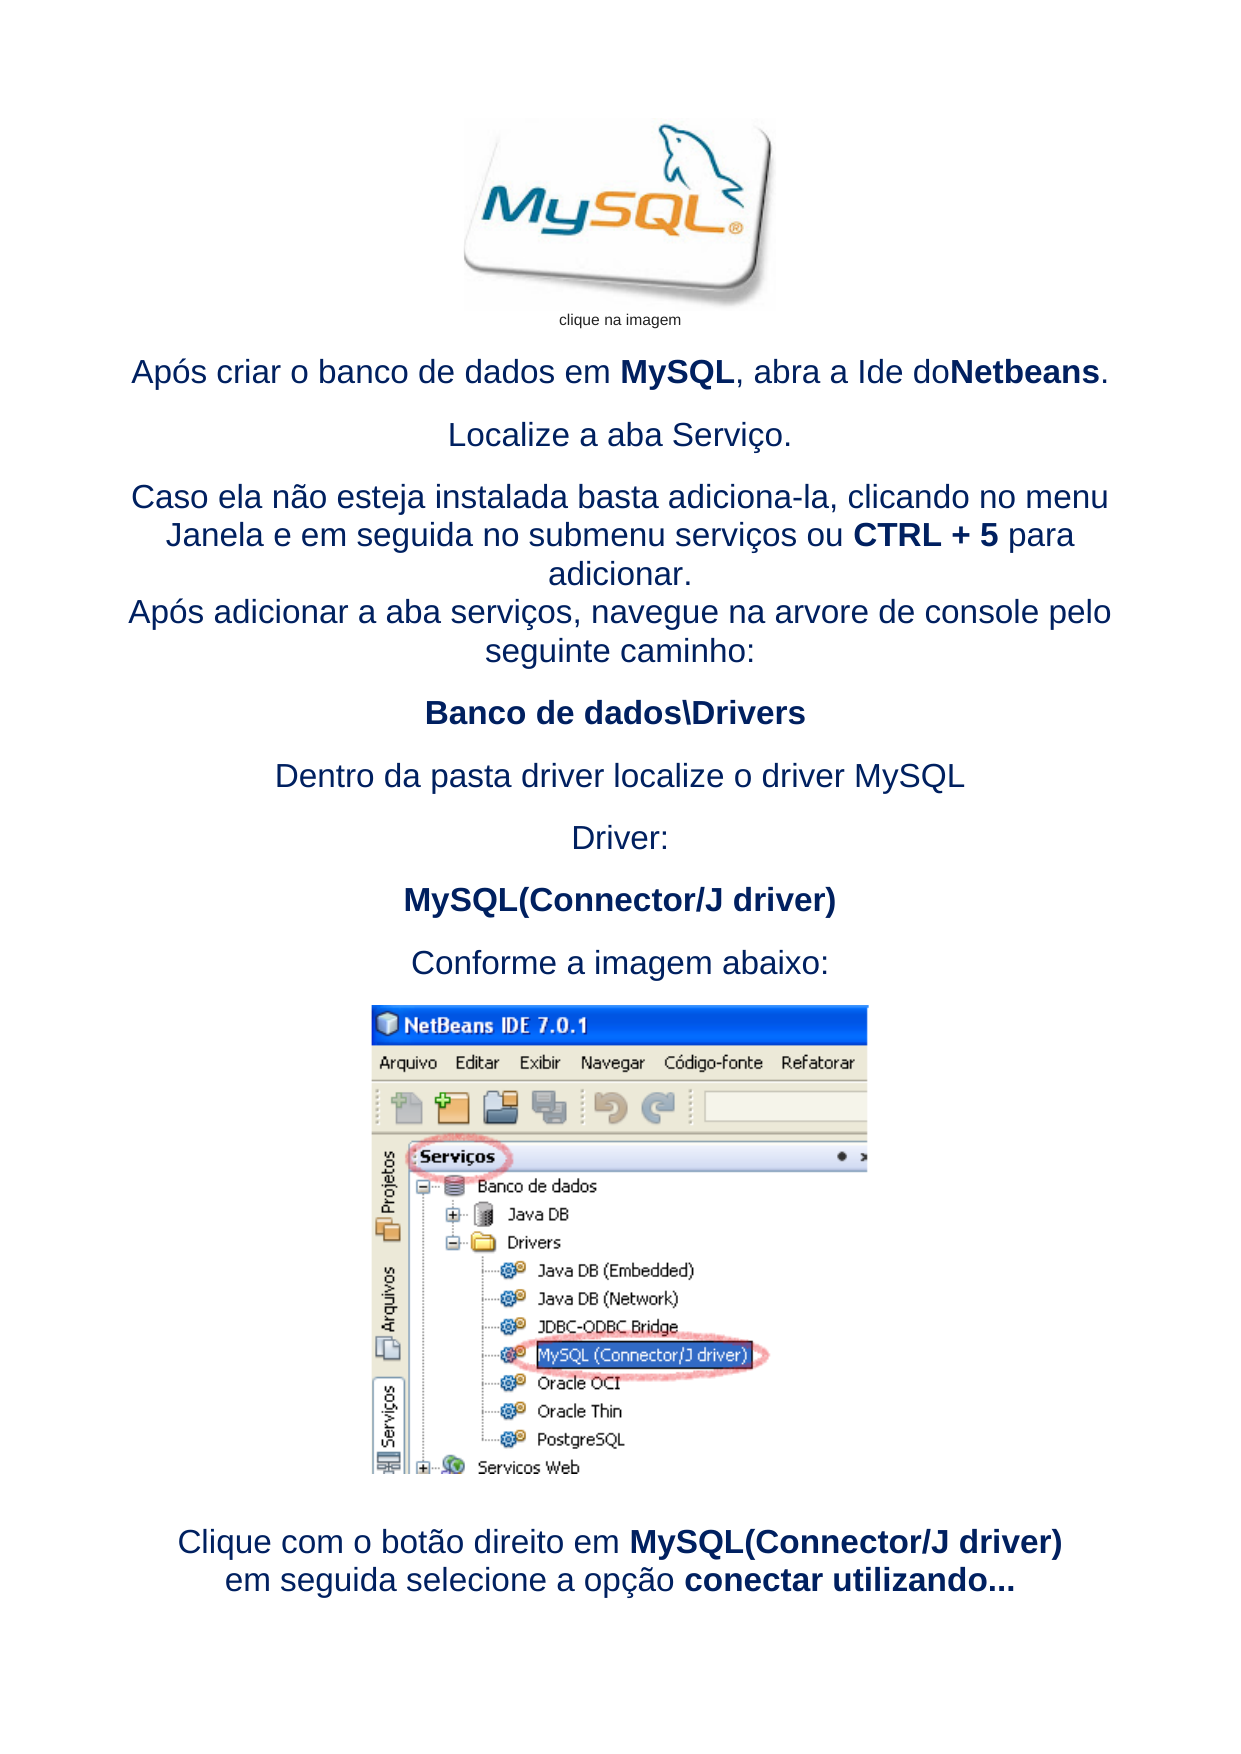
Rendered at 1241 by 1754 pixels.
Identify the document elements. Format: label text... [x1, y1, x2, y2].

text em seguida selecione a opção conectar utilizando... [118, 1560, 1122, 1599]
text MySQL(Connector/J driver) [118, 880, 1122, 919]
text Após adicionar a aba serviços, navegue na arvore de console pelo seguinte caminho: [118, 592, 1122, 669]
text Após criar o banco de dados em MySQL, abra a Ide doNetbeans. [118, 352, 1122, 391]
text Clique com o botão direito em MySQL(Connector/J driver) [118, 1522, 1122, 1560]
text clique na imagem [118, 310, 1122, 328]
text Banco de dados\Drivers [118, 693, 1122, 732]
text Localize a aba Serviço. [118, 415, 1122, 453]
text Dentro da pasta driver localize o driver MySQL [118, 756, 1122, 794]
text Driver: [118, 818, 1122, 856]
text Caso ela não esteja instalada basta adiciona-la, clicando no menu Janela e em seguida no submenu serviços ou CTRL + 5 para adicionar. [118, 477, 1122, 592]
text Conforme a imagem abaixo: [118, 943, 1122, 981]
